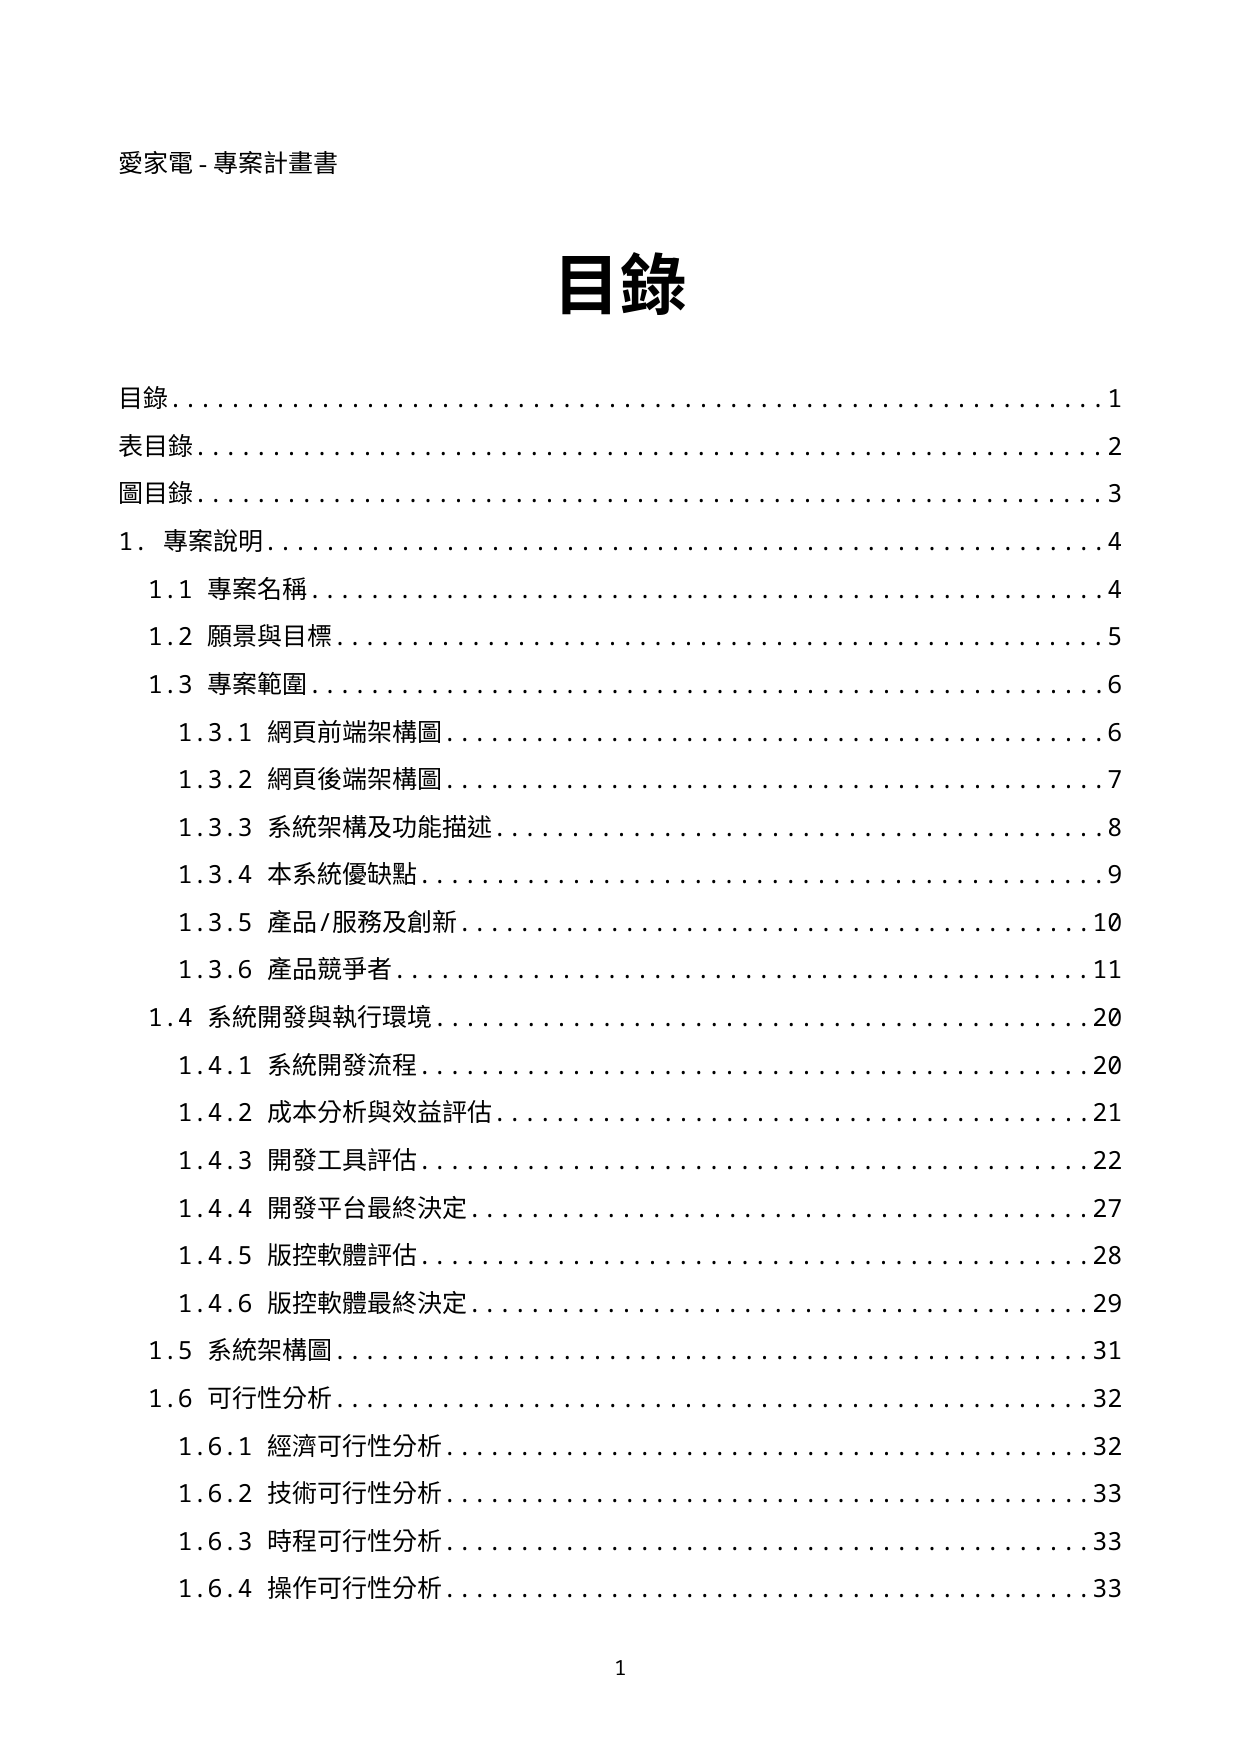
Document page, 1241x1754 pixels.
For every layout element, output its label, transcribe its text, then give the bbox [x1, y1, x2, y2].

text 1.6.4 操作可行性分析 33 [177, 1569, 1122, 1605]
text 1.4.6 版控軟體最終決定 29 [177, 1283, 1122, 1319]
text 1. 專案說明 4 [118, 522, 1122, 558]
text 1.1 專案名稱 4 [148, 569, 1122, 605]
text 1.4.4 開發平台最終決定 27 [177, 1188, 1122, 1224]
text 1.3.1 網頁前端架構圖 6 [177, 712, 1122, 748]
text 1.3.3 系統架構及功能描述 8 [177, 807, 1122, 843]
text 1.4.1 系統開發流程 20 [177, 1045, 1122, 1081]
text 1.3.4 本系統優缺點 9 [177, 855, 1122, 891]
text 1.6.3 時程可行性分析 33 [177, 1521, 1122, 1557]
text 1.6.1 經濟可行性分析 32 [177, 1426, 1122, 1462]
text 1.3.2 網頁後端架構圖 7 [177, 759, 1122, 796]
text 表目錄 2 [118, 426, 1122, 463]
text 1.4.3 開發工具評估 22 [177, 1140, 1122, 1177]
text 目錄 1 [118, 379, 1122, 415]
text 1.3.5 產品/服務及創新 10 [177, 902, 1122, 939]
text 1.6.2 技術可行性分析 33 [177, 1474, 1122, 1510]
text 1.3.6 產品競爭者 11 [177, 950, 1122, 986]
text 1.4 系統開發與執行環境 20 [148, 998, 1122, 1034]
subtitle 目錄 [118, 232, 1122, 329]
text 1.4.2 成本分析與效益評估 21 [177, 1093, 1122, 1129]
text 1.6 可行性分析 32 [148, 1378, 1122, 1415]
text 1.2 願景與目標 5 [148, 617, 1122, 653]
text 1.3 專案範圍 6 [148, 664, 1122, 701]
text 1.4.5 版控軟體評估 28 [177, 1236, 1122, 1272]
text 圖目錄 3 [118, 474, 1122, 510]
text 1.5 系統架構圖 31 [148, 1331, 1122, 1367]
